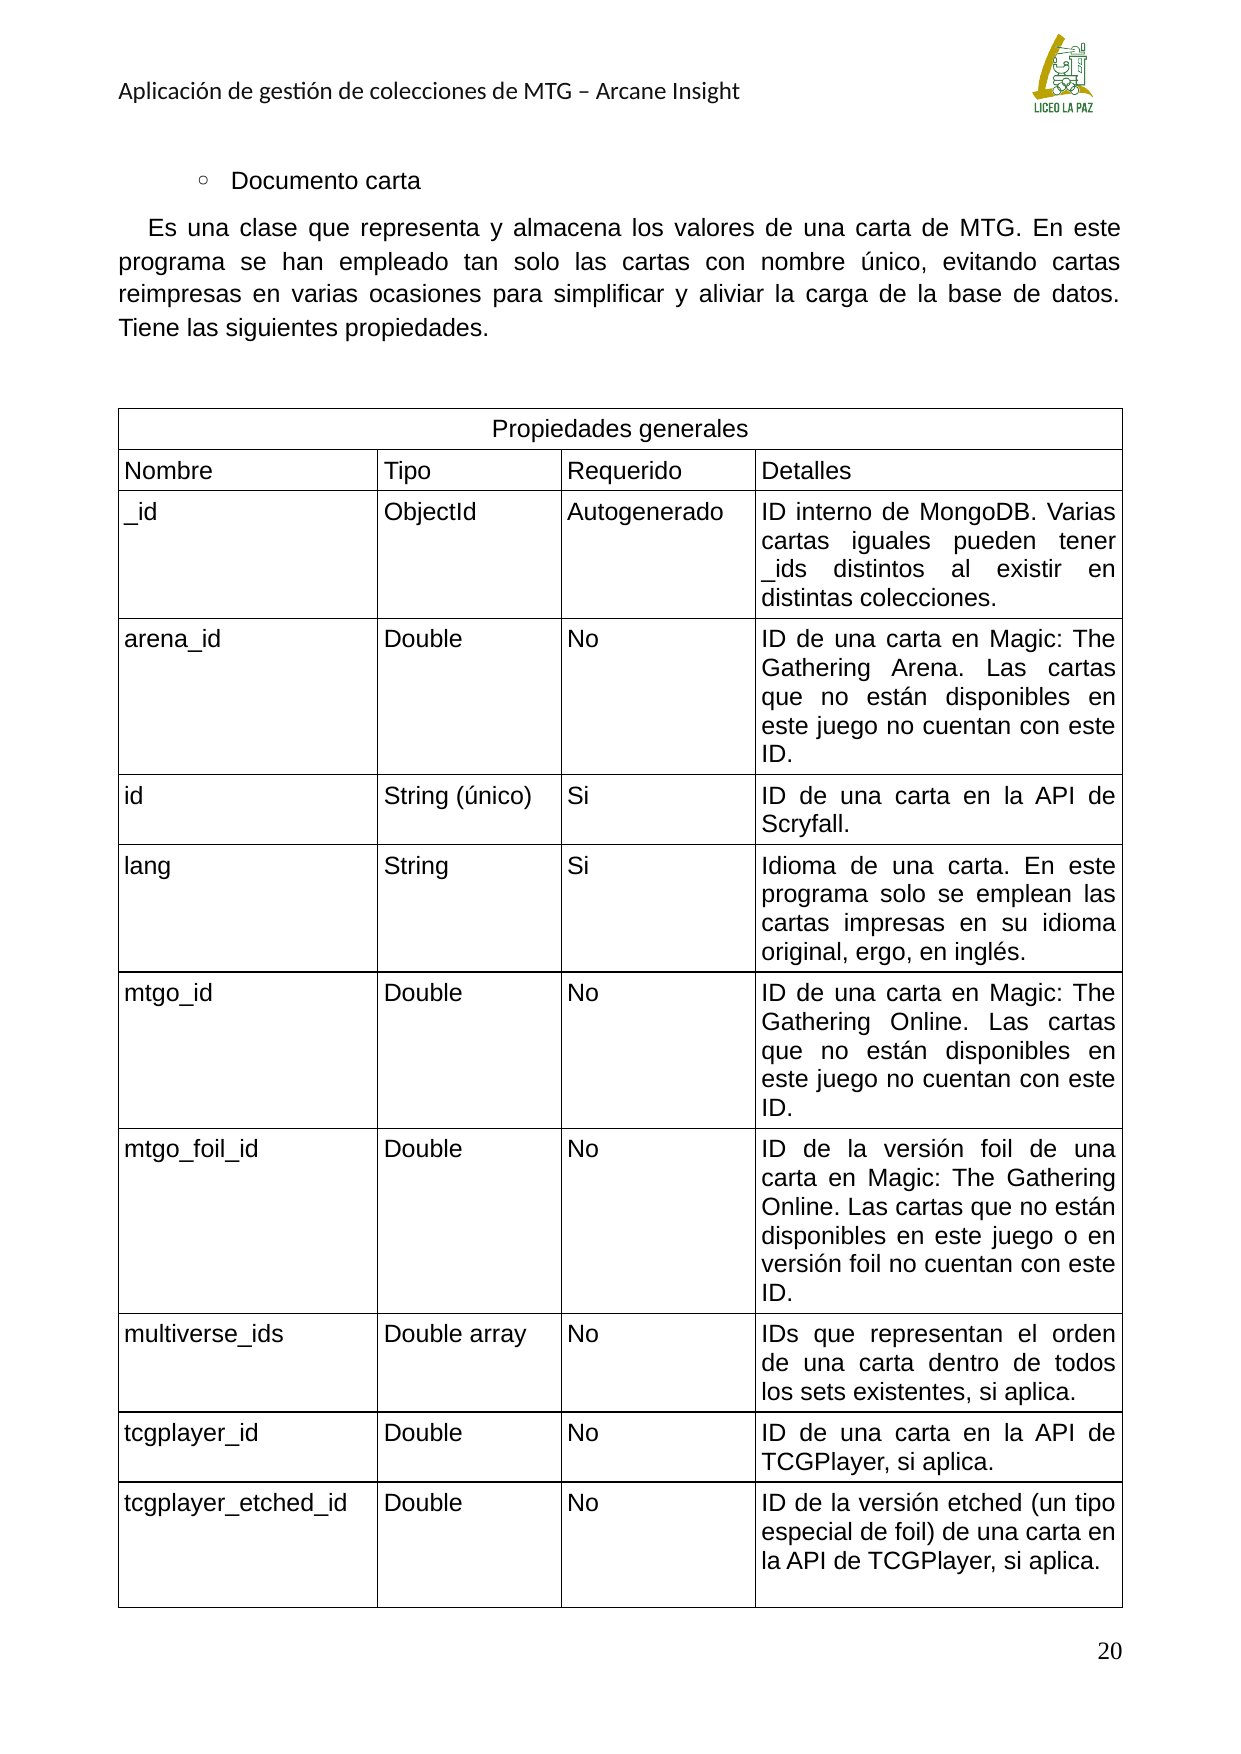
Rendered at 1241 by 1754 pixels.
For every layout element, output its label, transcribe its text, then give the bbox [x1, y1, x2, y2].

table_cell arena_id [119, 619, 377, 774]
table_header Propiedades generales [119, 409, 1122, 449]
table_cell ObjectId [378, 491, 561, 618]
table_cell Nombre [119, 450, 377, 490]
table_cell No [562, 619, 755, 774]
table_cell Double [378, 1413, 561, 1481]
table_cell Idioma de una carta. En este programa solo se emplean las cartas impresas en su idioma original, ergo, en inglés. [756, 845, 1122, 971]
table_cell No [562, 973, 755, 1128]
picture [1025, 26, 1100, 121]
table_cell lang [119, 845, 377, 971]
table_cell Tipo [378, 450, 561, 490]
table_cell Detalles [756, 450, 1122, 490]
table_cell tcgplayer_etched_id [119, 1483, 377, 1607]
table_cell ID de una carta en Magic: The Gathering Arena. Las cartas que no están disponibles en este juego no cuentan con este ID. [756, 619, 1122, 774]
table_cell Autogenerado [562, 491, 755, 618]
table_cell Double array [378, 1314, 561, 1411]
table_cell Double [378, 619, 561, 774]
table_cell No [562, 1314, 755, 1411]
table_cell No [562, 1129, 755, 1313]
table_cell Requerido [562, 450, 755, 490]
table_cell mtgo_foil_id [119, 1129, 377, 1313]
list Documento carta [193, 166, 1122, 194]
table_cell mtgo_id [119, 973, 377, 1128]
table_cell ID de la versión etched (un tipo especial de foil) de una carta en la API de TCGPlayer, si aplica. [756, 1483, 1122, 1607]
table_cell multiverse_ids [119, 1314, 377, 1411]
table_cell No [562, 1483, 755, 1607]
table_cell _id [119, 491, 377, 618]
table_cell ID interno de MongoDB. Varias cartas iguales pueden tener _ids distintos al existir en distintas colecciones. [756, 491, 1122, 618]
table_cell Si [562, 845, 755, 971]
table_cell ID de una carta en la API de TCGPlayer, si aplica. [756, 1413, 1122, 1481]
table_cell String [378, 845, 561, 971]
table_cell id [119, 775, 377, 844]
table_cell Double [378, 973, 561, 1128]
text Es una clase que representa y almacena los valores de una carta de MTG. En este programa se han empleado tan solo las cartas con nombre único, evitando cartas reimpresas en varias ocasiones para simplificar y aliviar la carga de la base de datos. Tiene las siguientes propiedades. [118, 213, 1122, 341]
table_cell No [562, 1413, 755, 1481]
table_cell Si [562, 775, 755, 844]
table_cell IDs que representan el orden de una carta dentro de todos los sets existentes, si aplica. [756, 1314, 1122, 1411]
table_cell tcgplayer_id [119, 1413, 377, 1481]
table_cell ID de una carta en la API de Scryfall. [756, 775, 1122, 844]
table_cell ID de la versión foil de una carta en Magic: The Gathering Online. Las cartas que no están disponibles en este juego o en versión foil no cuentan con este ID. [756, 1129, 1122, 1313]
table_cell ID de una carta en Magic: The Gathering Online. Las cartas que no están disponibles en este juego no cuentan con este ID. [756, 973, 1122, 1128]
table_cell String (único) [378, 775, 561, 844]
table_cell Double [378, 1129, 561, 1313]
table_cell Double [378, 1483, 561, 1607]
